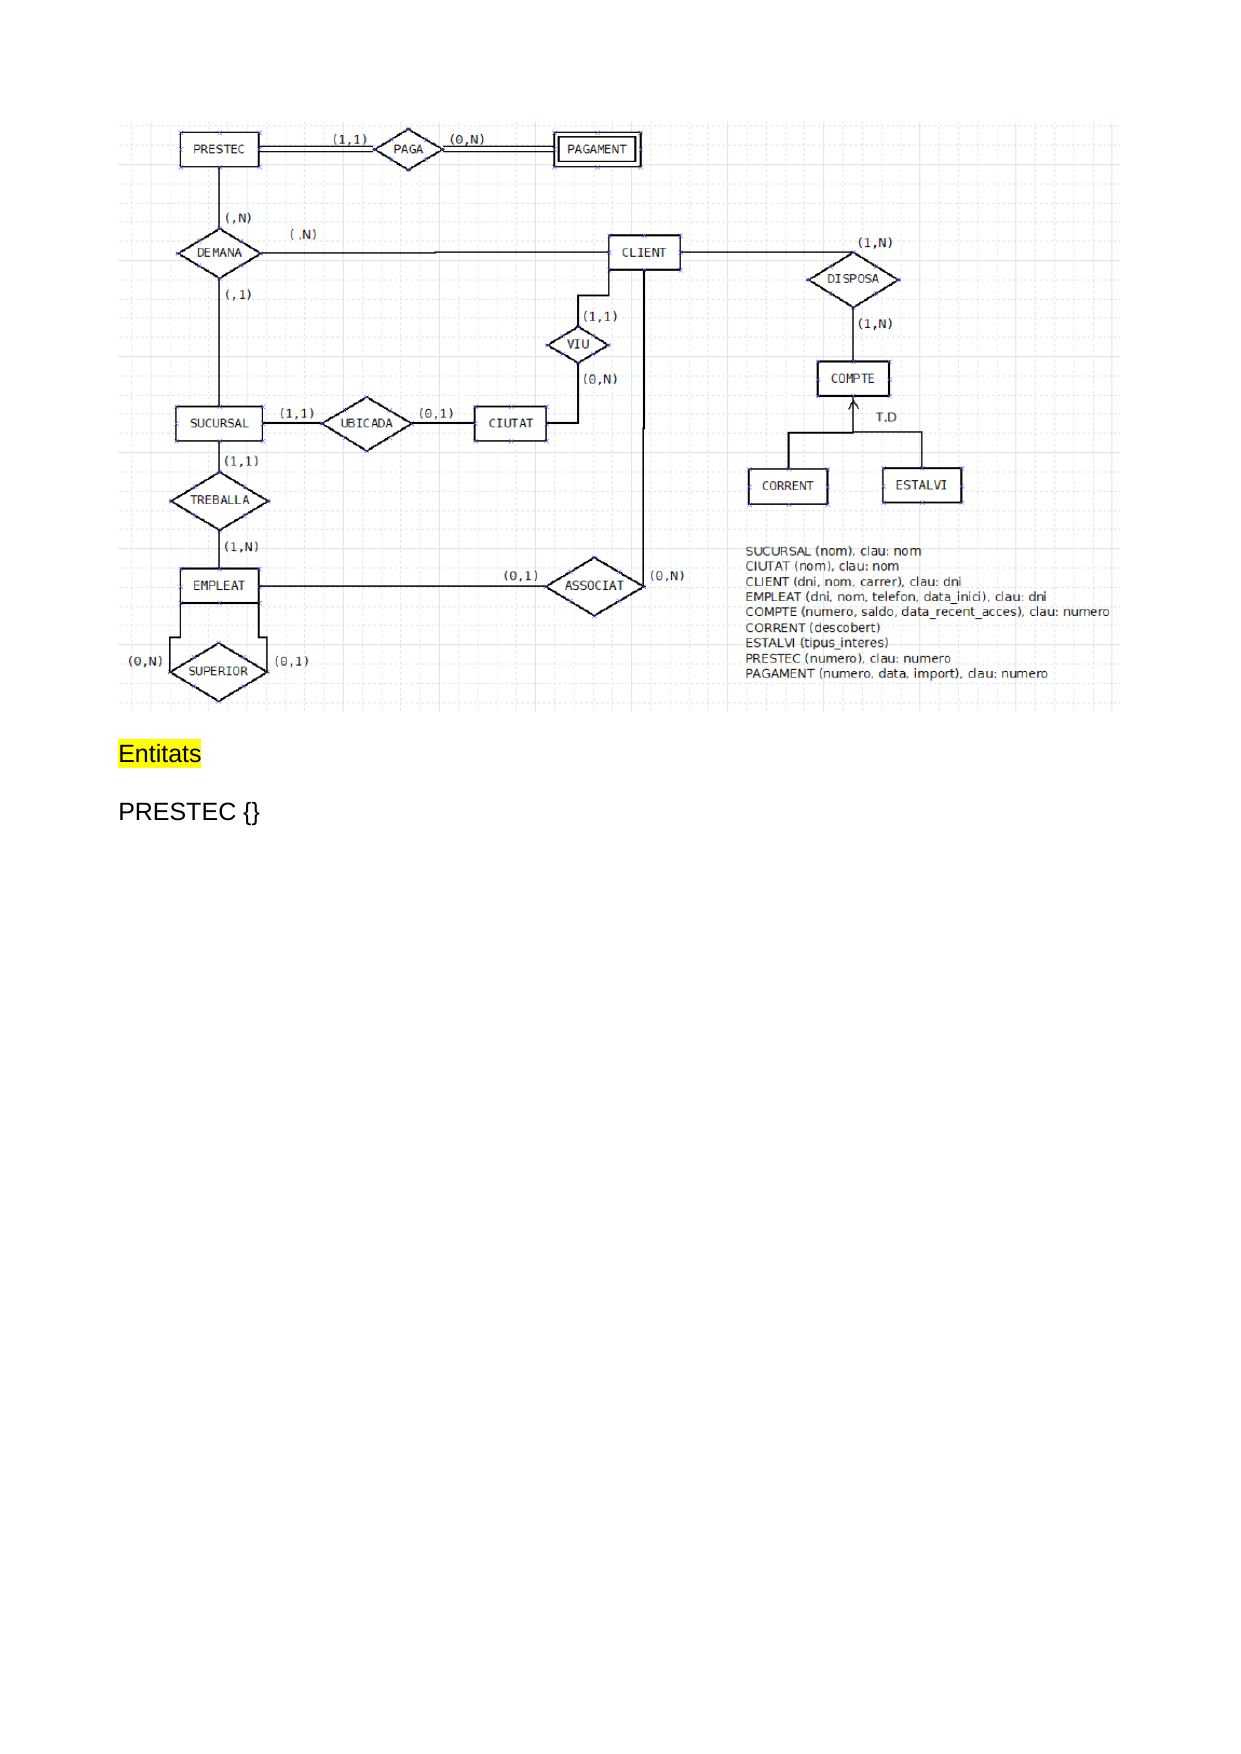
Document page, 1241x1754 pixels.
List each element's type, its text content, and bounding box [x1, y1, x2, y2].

text PRESTEC {} [118, 796, 1122, 825]
text Entitats [118, 739, 1122, 768]
picture [118, 118, 1123, 711]
